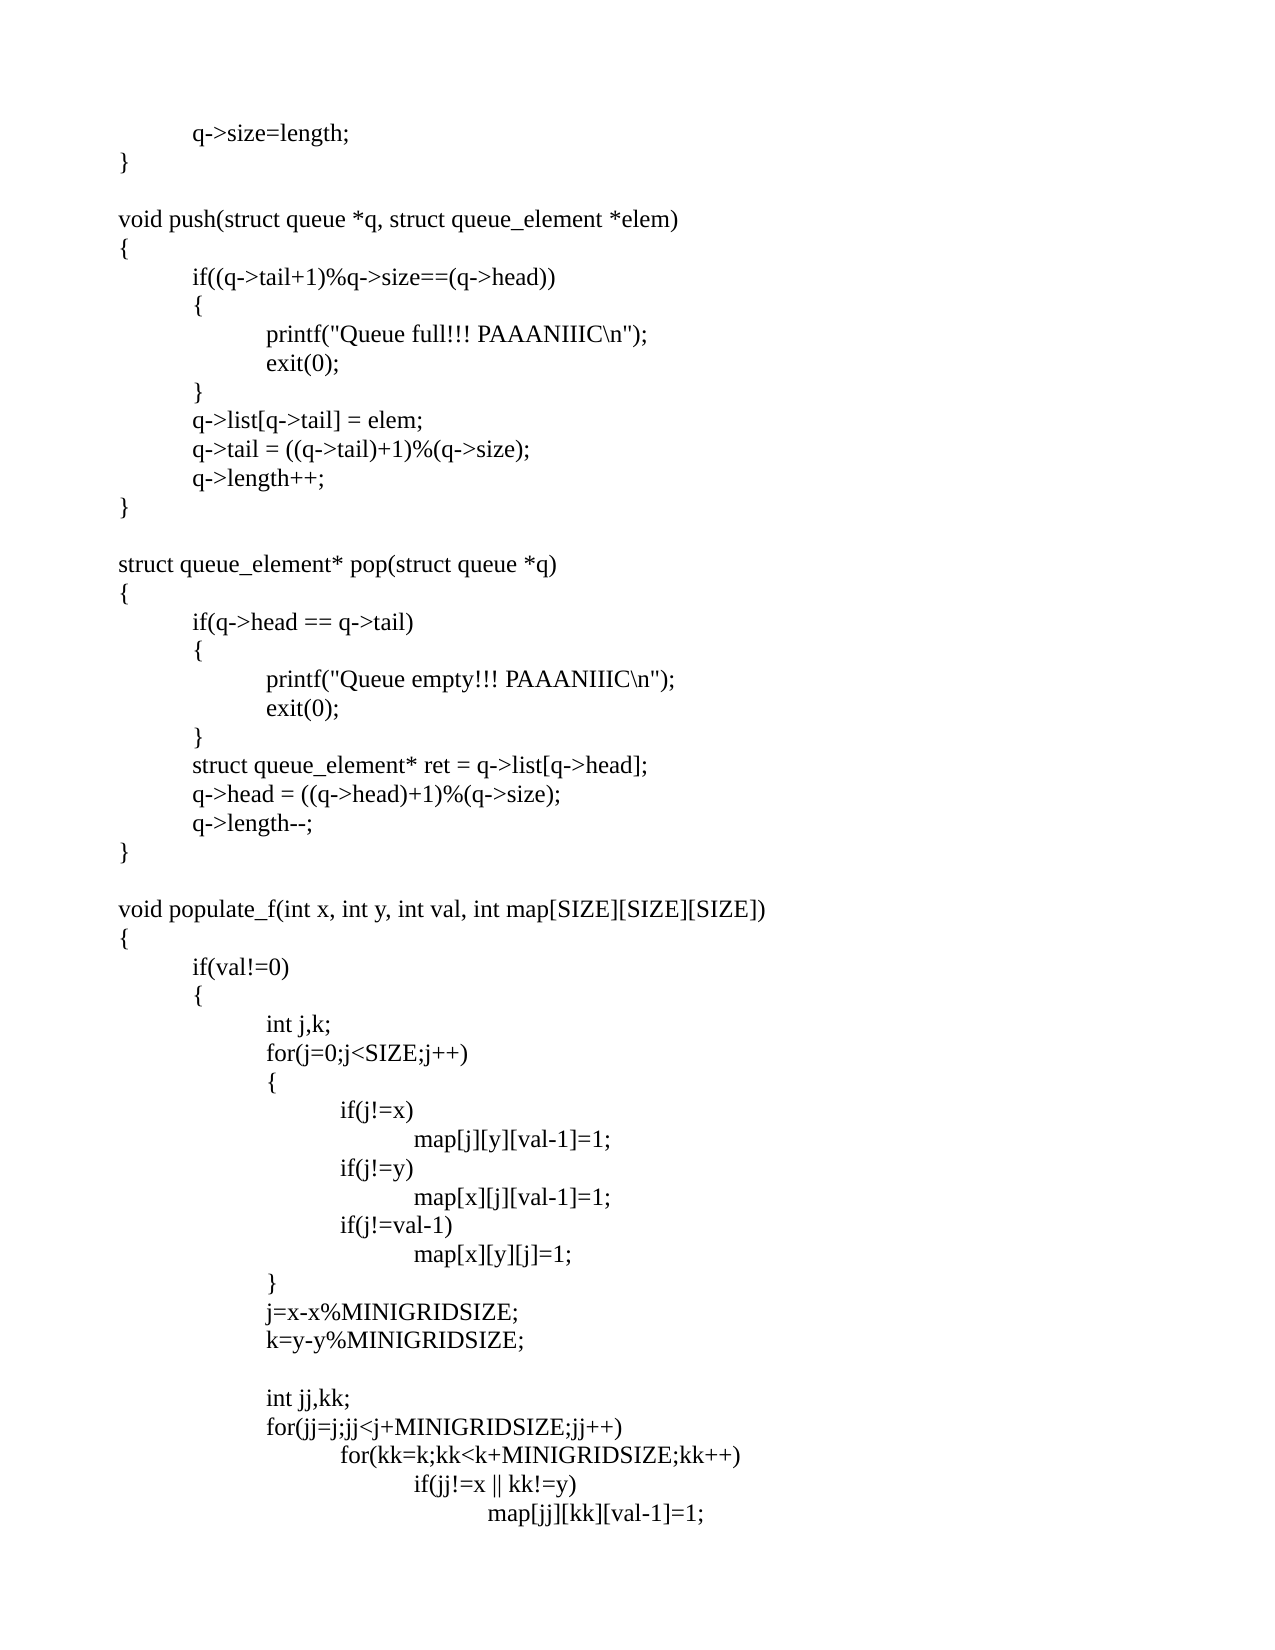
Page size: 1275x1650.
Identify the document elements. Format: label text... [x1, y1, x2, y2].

text { [118, 981, 1157, 1009]
text if(j!=y) [118, 1153, 1157, 1182]
text q->length--; [118, 808, 1157, 837]
text if(q->head == q->tail) [118, 607, 1157, 636]
text if(jj!=x || kk!=y) [118, 1469, 1157, 1498]
text { [118, 636, 1157, 664]
text } [118, 1268, 1157, 1297]
text q->list[q->tail] = elem; [118, 406, 1157, 434]
text } [118, 492, 1157, 521]
text map[jj][kk][val-1]=1; [118, 1498, 1157, 1527]
text q->size=length; [118, 118, 1157, 147]
text struct queue_element* pop(struct queue *q) [118, 549, 1157, 578]
text exit(0); [118, 693, 1157, 722]
text { [118, 578, 1157, 607]
text int jj,kk; [118, 1383, 1157, 1412]
text if(j!=val-1) [118, 1211, 1157, 1239]
text void push(struct queue *q, struct queue_element *elem) [118, 204, 1157, 233]
text void populate_f(int x, int y, int val, int map[SIZE][SIZE][SIZE]) [118, 894, 1157, 923]
text q->length++; [118, 463, 1157, 492]
text { [118, 233, 1157, 262]
text for(kk=k;kk<k+MINIGRIDSIZE;kk++) [118, 1441, 1157, 1469]
text k=y-y%MINIGRIDSIZE; [118, 1326, 1157, 1354]
text if((q->tail+1)%q->size==(q->head)) [118, 262, 1157, 291]
text struct queue_element* ret = q->list[q->head]; [118, 751, 1157, 779]
text } [118, 377, 1157, 406]
text if(val!=0) [118, 952, 1157, 981]
text for(j=0;j<SIZE;j++) [118, 1038, 1157, 1067]
text for(jj=j;jj<j+MINIGRIDSIZE;jj++) [118, 1412, 1157, 1441]
text int j,k; [118, 1009, 1157, 1038]
text map[x][j][val-1]=1; [118, 1182, 1157, 1211]
text q->head = ((q->head)+1)%(q->size); [118, 779, 1157, 808]
text printf("Queue empty!!! PAAANIIIC\n"); [118, 664, 1157, 693]
text q->tail = ((q->tail)+1)%(q->size); [118, 434, 1157, 463]
text } [118, 837, 1157, 866]
text printf("Queue full!!! PAAANIIIC\n"); [118, 319, 1157, 348]
text { [118, 923, 1157, 952]
text } [118, 147, 1157, 176]
text if(j!=x) [118, 1096, 1157, 1124]
text { [118, 1067, 1157, 1096]
text j=x-x%MINIGRIDSIZE; [118, 1297, 1157, 1326]
text { [118, 291, 1157, 319]
text } [118, 722, 1157, 751]
text map[x][y][j]=1; [118, 1239, 1157, 1268]
text map[j][y][val-1]=1; [118, 1124, 1157, 1153]
text exit(0); [118, 348, 1157, 377]
